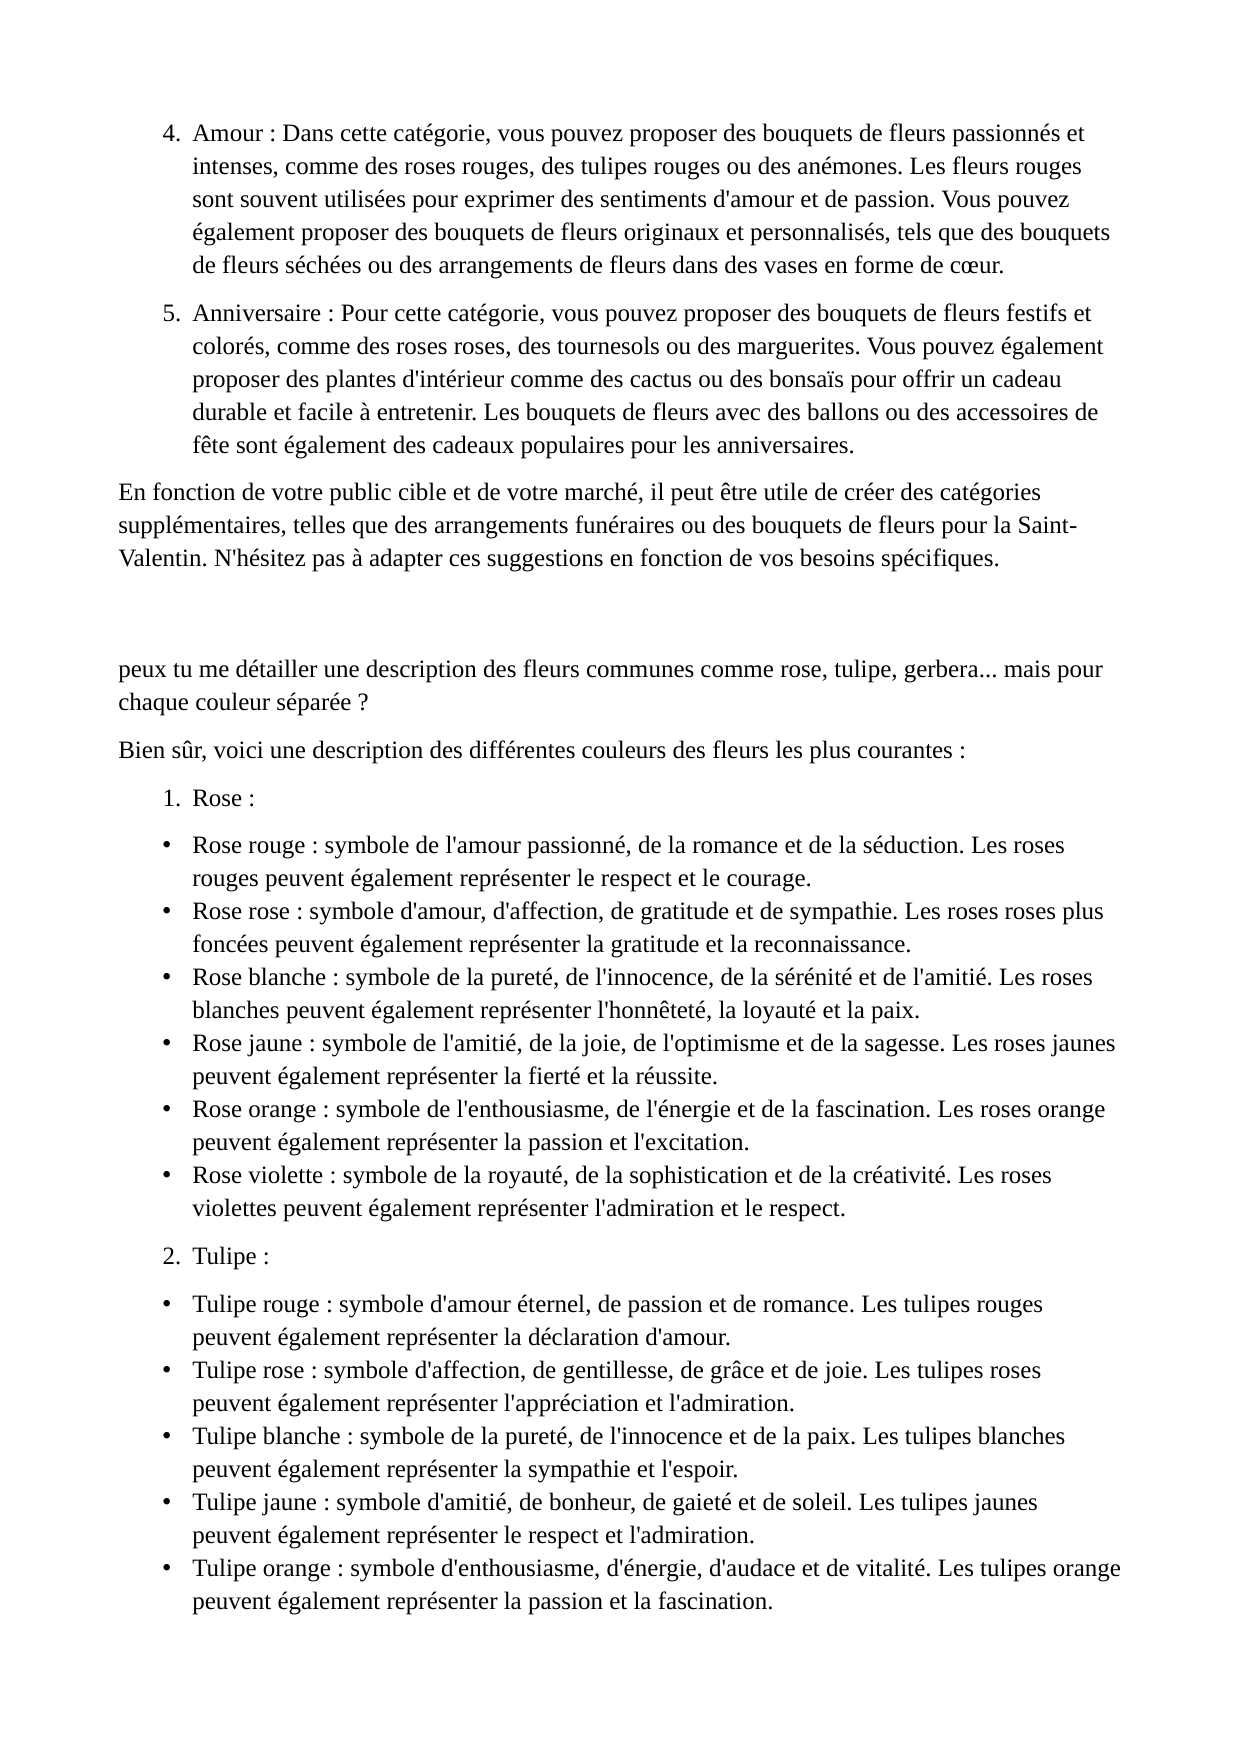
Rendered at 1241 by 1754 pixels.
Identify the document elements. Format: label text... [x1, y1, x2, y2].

list Rose orange : symbole de l'enthousiasme, de l'énergie et de la fascination. Les roses orange peuvent également représenter la passion et l'excitation. [162, 1094, 1122, 1156]
list Rose violette : symbole de la royauté, de la sophistication et de la créativité. Les roses violettes peuvent également représenter l'admiration et le respect. [162, 1161, 1122, 1222]
list Tulipe blanche : symbole de la pureté, de l'innocence et de la paix. Les tulipes blanches peuvent également représenter la sympathie et l'espoir. [162, 1421, 1122, 1483]
list Tulipe jaune : symbole d'amitié, de bonheur, de gaieté et de soleil. Les tulipes jaunes peuvent également représenter le respect et l'admiration. [162, 1487, 1122, 1549]
list Rose blanche : symbole de la pureté, de l'innocence, de la sérénité et de l'amitié. Les roses blanches peuvent également représenter l'honnêteté, la loyauté et la paix. [162, 962, 1122, 1024]
text peux tu me détailler une description des fleurs communes comme rose, tulipe, gerbera... mais pour chaque couleur séparée ? [118, 654, 1122, 716]
list Rose jaune : symbole de l'amitié, de la joie, de l'optimisme et de la sagesse. Les roses jaunes peuvent également représenter la fierté et la réussite. [162, 1028, 1122, 1090]
list Tulipe rose : symbole d'affection, de gentillesse, de grâce et de joie. Les tulipes roses peuvent également représenter l'appréciation et l'admiration. [162, 1355, 1122, 1417]
text En fonction de votre public cible et de votre marché, il peut être utile de créer des catégories supplémentaires, telles que des arrangements funéraires ou des bouquets de fleurs pour la Saint-Valentin. N'hésitez pas à adapter ces suggestions en fonction de vos besoins spécifiques. [118, 477, 1122, 572]
list Tulipe orange : symbole d'enthousiasme, d'énergie, d'audace et de vitalité. Les tulipes orange peuvent également représenter la passion et la fascination. [162, 1553, 1122, 1615]
list Amour : Dans cette catégorie, vous pouvez proposer des bouquets de fleurs passionnés et intenses, comme des roses rouges, des tulipes rouges ou des anémones. Les fleurs rouges sont souvent utilisées pour exprimer des sentiments d'amour et de passion. Vous pouvez également proposer des bouquets de fleurs originaux et personnalisés, tels que des bouquets de fleurs séchées ou des arrangements de fleurs dans des vases en forme de cœur. [162, 118, 1122, 279]
list Rose : [162, 783, 1122, 811]
list Anniversaire : Pour cette catégorie, vous pouvez proposer des bouquets de fleurs festifs et colorés, comme des roses roses, des tournesols ou des marguerites. Vous pouvez également proposer des plantes d'intérieur comme des cactus ou des bonsaïs pour offrir un cadeau durable et facile à entretenir. Les bouquets de fleurs avec des ballons ou des accessoires de fête sont également des cadeaux populaires pour les anniversaires. [162, 298, 1122, 459]
list Tulipe : [162, 1241, 1122, 1270]
list Rose rose : symbole d'amour, d'affection, de gratitude et de sympathie. Les roses roses plus foncées peuvent également représenter la gratitude et la reconnaissance. [162, 896, 1122, 958]
list Rose rouge : symbole de l'amour passionné, de la romance et de la séduction. Les roses rouges peuvent également représenter le respect et le courage. [162, 830, 1122, 892]
text Bien sûr, voici une description des différentes couleurs des fleurs les plus courantes : [118, 735, 1122, 764]
list Tulipe rouge : symbole d'amour éternel, de passion et de romance. Les tulipes rouges peuvent également représenter la déclaration d'amour. [162, 1289, 1122, 1351]
